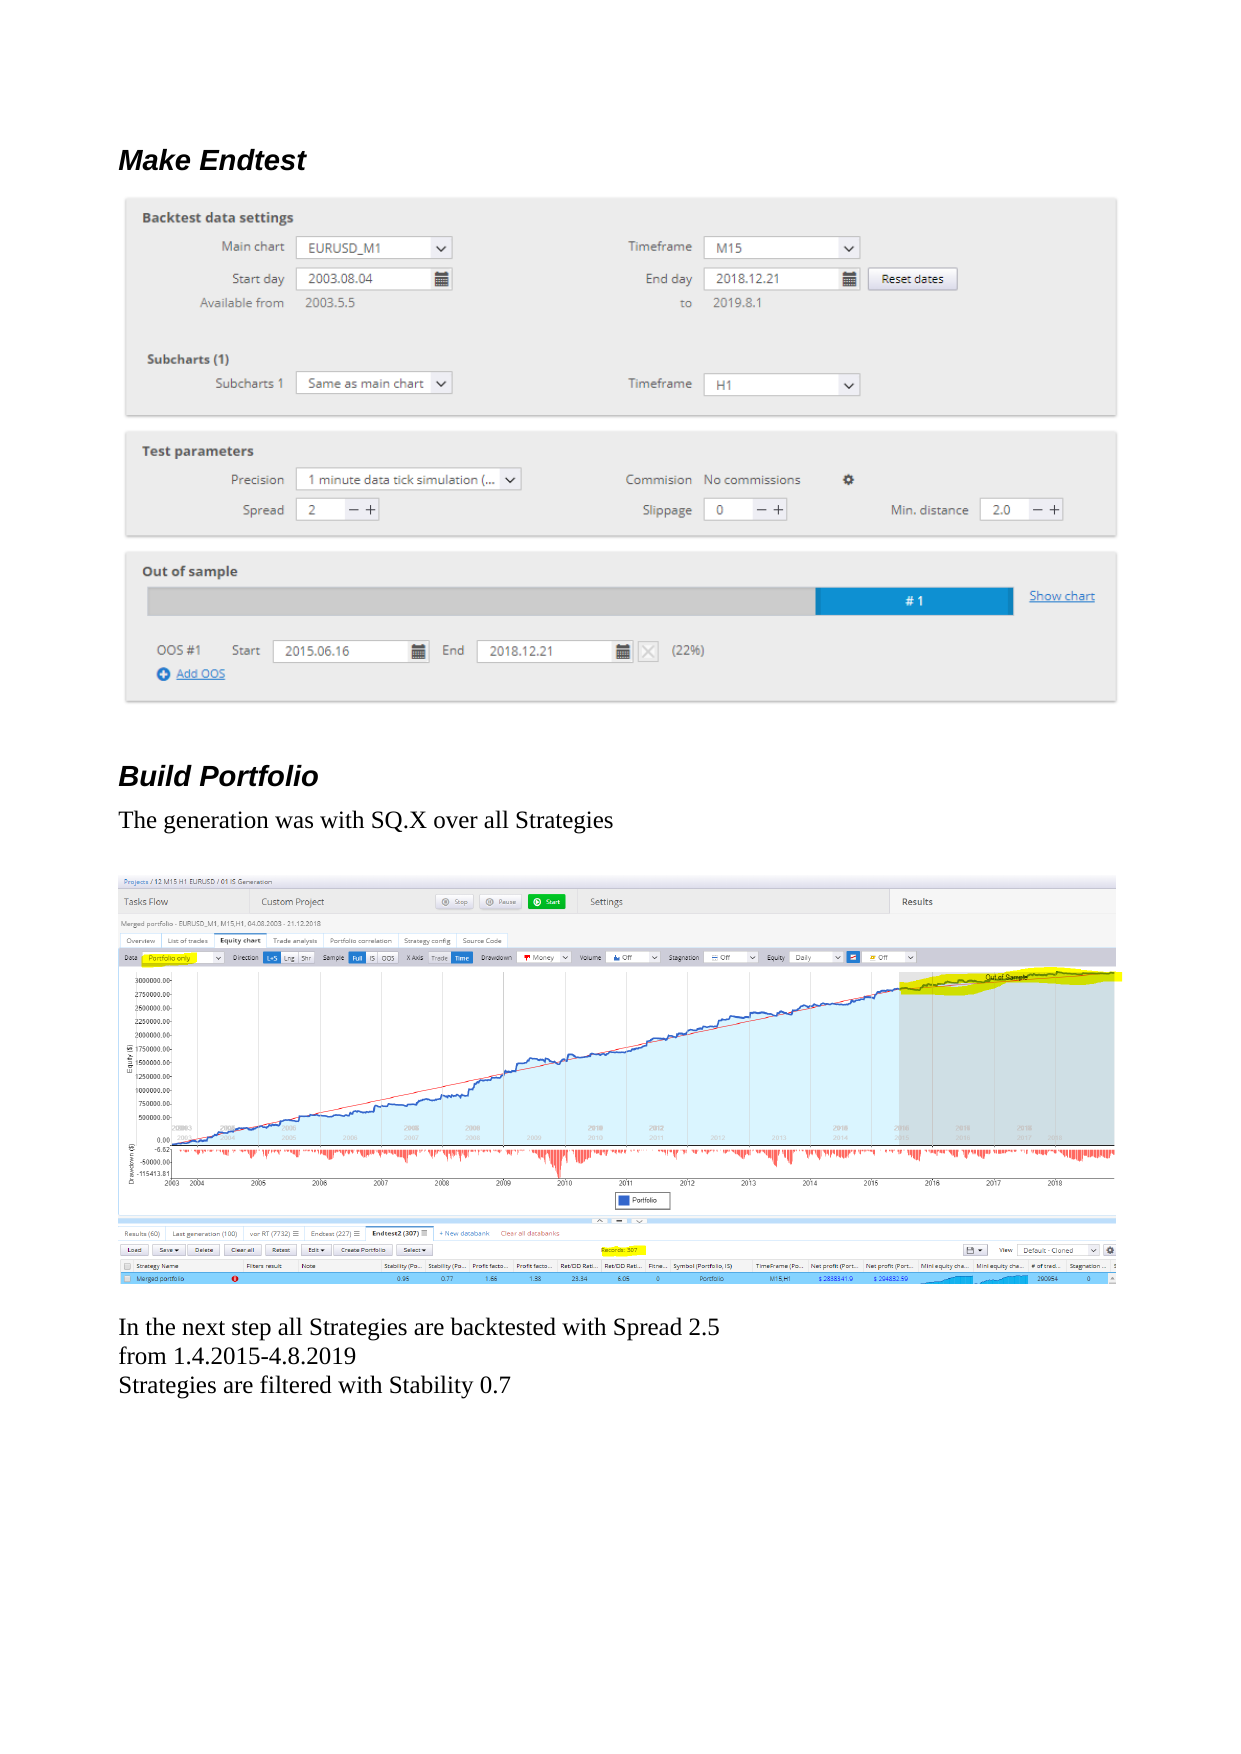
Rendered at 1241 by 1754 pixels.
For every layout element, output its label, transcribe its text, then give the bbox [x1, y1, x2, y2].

picture [118, 189, 1123, 706]
subtitle Make Endtest [118, 143, 1122, 177]
subtitle Build Portfolio [118, 759, 1122, 792]
text In the next step all Strategies are backtested with Spread 2.5 [118, 1312, 1122, 1341]
text Strategies are filtered with Stability 0.7 [118, 1370, 1122, 1399]
text The generation was with SQ.X over all Strategies [118, 805, 1122, 834]
picture [118, 875, 1123, 1284]
text from 1.4.2015-4.8.2019 [118, 1341, 1122, 1370]
